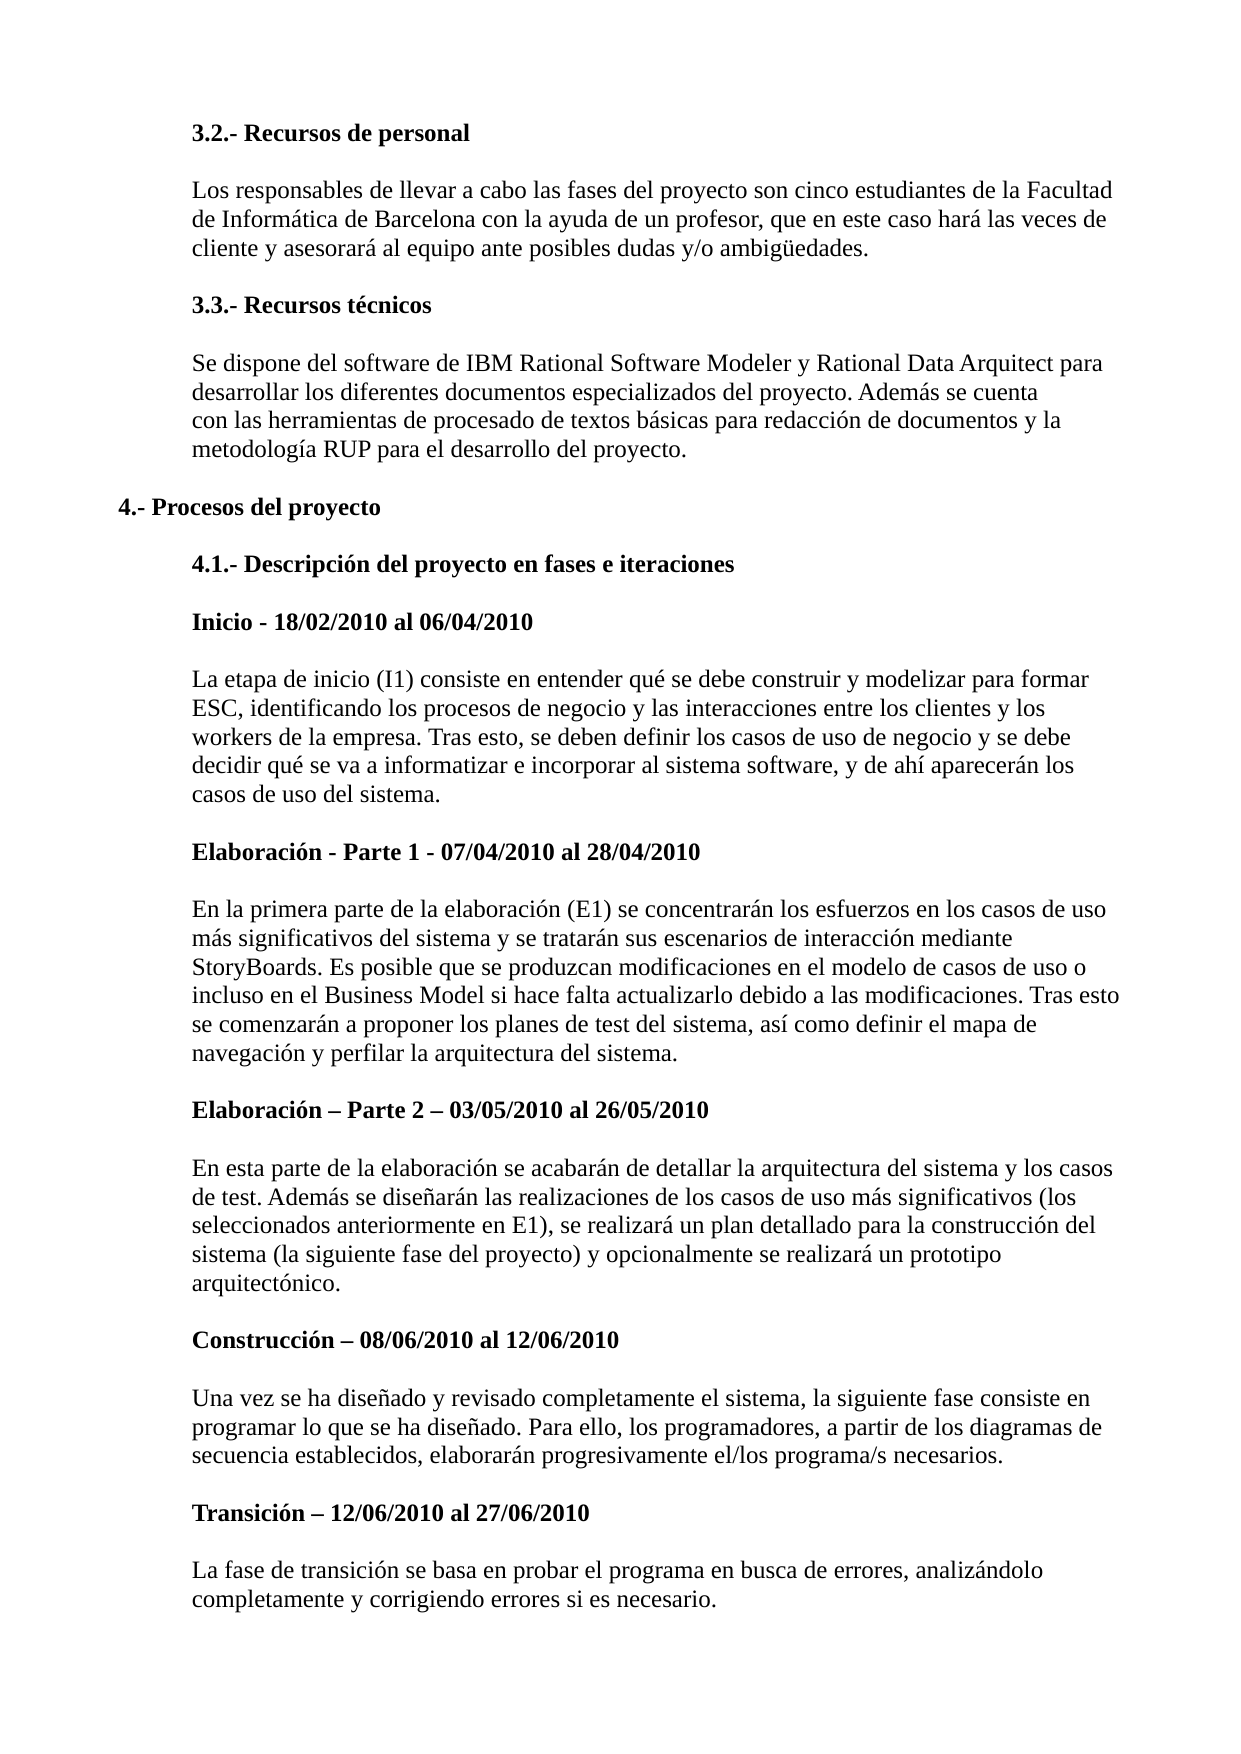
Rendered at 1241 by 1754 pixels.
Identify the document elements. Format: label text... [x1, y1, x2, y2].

text La fase de transición se basa en probar el programa en busca de errores, analizándolo completamente y corrigiendo errores si es necesario. [118, 1556, 1122, 1613]
text con las herramientas de procesado de textos básicas para redacción de documentos y la metodología RUP para el desarrollo del proyecto. [118, 406, 1122, 463]
text Transición – 12/06/2010 al 27/06/2010 [118, 1498, 1122, 1527]
text Una vez se ha diseñado y revisado completamente el sistema, la siguiente fase consiste en programar lo que se ha diseñado. Para ello, los programadores, a partir de los diagramas de secuencia establecidos, elaborarán progresivamente el/los programa/s necesarios. [118, 1383, 1122, 1469]
text Elaboración – Parte 2 – 03/05/2010 al 26/05/2010 [118, 1096, 1122, 1124]
text 3.2.- Recursos de personal Los responsables de llevar a cabo las fases del proyecto son cinco estudiantes de la Facultad de Informática de Barcelona con la ayuda de un profesor, que en este caso hará las veces de cliente y asesorará al equipo ante posibles dudas y/o ambigüedades. 3.3.- Recursos técnicos Se dispone del software de IBM Rational Software Modeler y Rational Data Arquitect para desarrollar los diferentes documentos especializados del proyecto. Además se cuenta [118, 118, 1122, 406]
text En esta parte de la elaboración se acabarán de detallar la arquitectura del sistema y los casos de test. Además se diseñarán las realizaciones de los casos de uso más significativos (los seleccionados anteriormente en E1), se realizará un plan detallado para la construcción del sistema (la siguiente fase del proyecto) y opcionalmente se realizará un prototipo arquitectónico. [118, 1153, 1122, 1297]
subtitle 4.- Procesos del proyecto [118, 492, 1122, 521]
text Construcción – 08/06/2010 al 12/06/2010 [118, 1326, 1122, 1354]
text 4.1.- Descripción del proyecto en fases e iteraciones Inicio - 18/02/2010 al 06/04/2010 La etapa de inicio (I1) consiste en entender qué se debe construir y modelizar para formar ESC, identificando los procesos de negocio y las interacciones entre los clientes y los workers de la empresa. Tras esto, se deben definir los casos de uso de negocio y se debe decidir qué se va a informatizar e incorporar al sistema software, y de ahí aparecerán los casos de uso del sistema. Elaboración - Parte 1 - 07/04/2010 al 28/04/2010 En la primera parte de la elaboración (E1) se concentrarán los esfuerzos en los casos de uso más significativos del sistema y se tratarán sus escenarios de interacción mediante StoryBoards. Es posible que se produzcan modificaciones en el modelo de casos de uso o incluso en el Business Model si hace falta actualizarlo debido a las modificaciones. Tras esto se comenzarán a proponer los planes de test del sistema, así como definir el mapa de navegación y perfilar la arquitectura del sistema. [118, 549, 1122, 1067]
